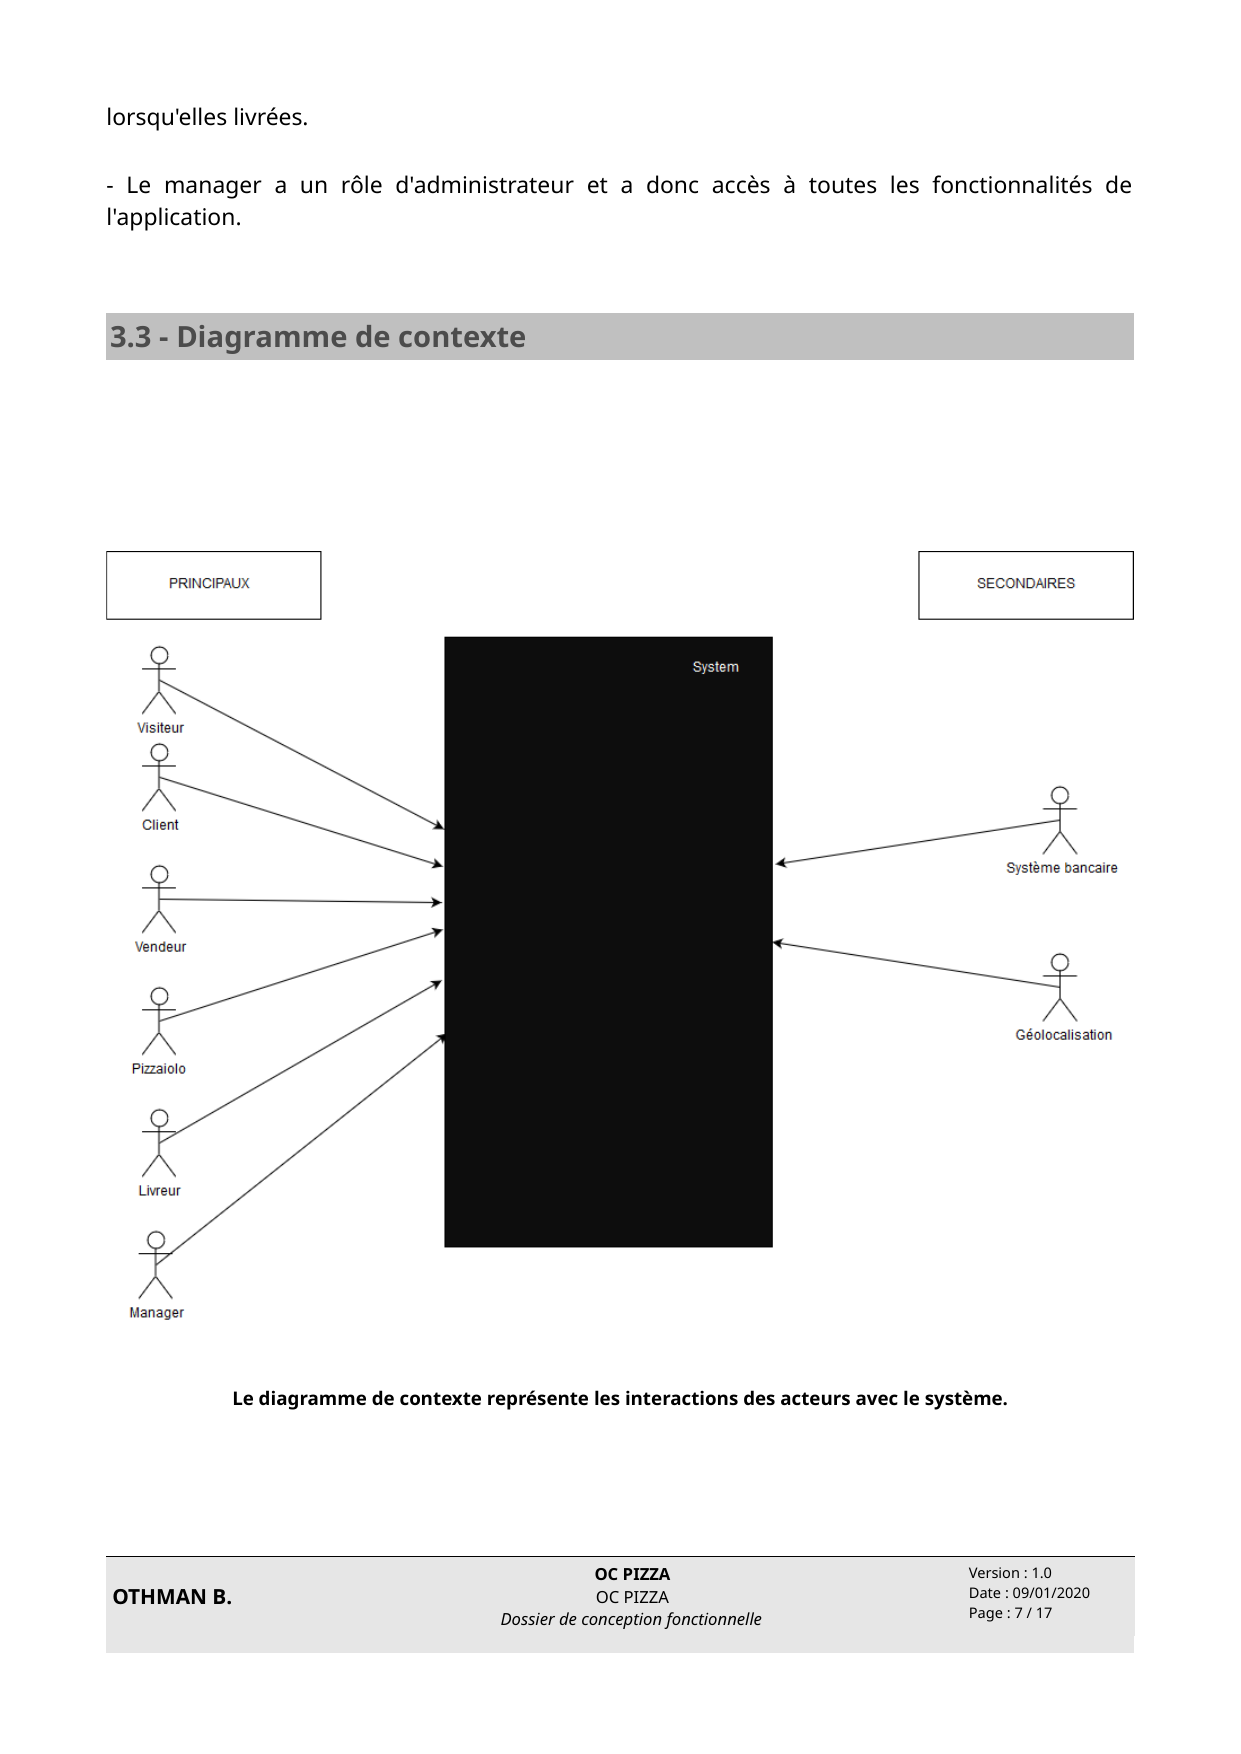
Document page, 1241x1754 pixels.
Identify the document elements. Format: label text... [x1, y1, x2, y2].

text lorsqu'elles livrées. [106, 100, 1134, 132]
text Le diagramme de contexte représente les interactions des acteurs avec le système. [106, 1385, 1134, 1411]
picture [106, 551, 1134, 1322]
subtitle Diagramme de contexte [107, 314, 1133, 359]
text - Le manager a un rôle d'administrateur et a donc accès à toutes les fonctionnalités de l'application. [106, 169, 1134, 232]
